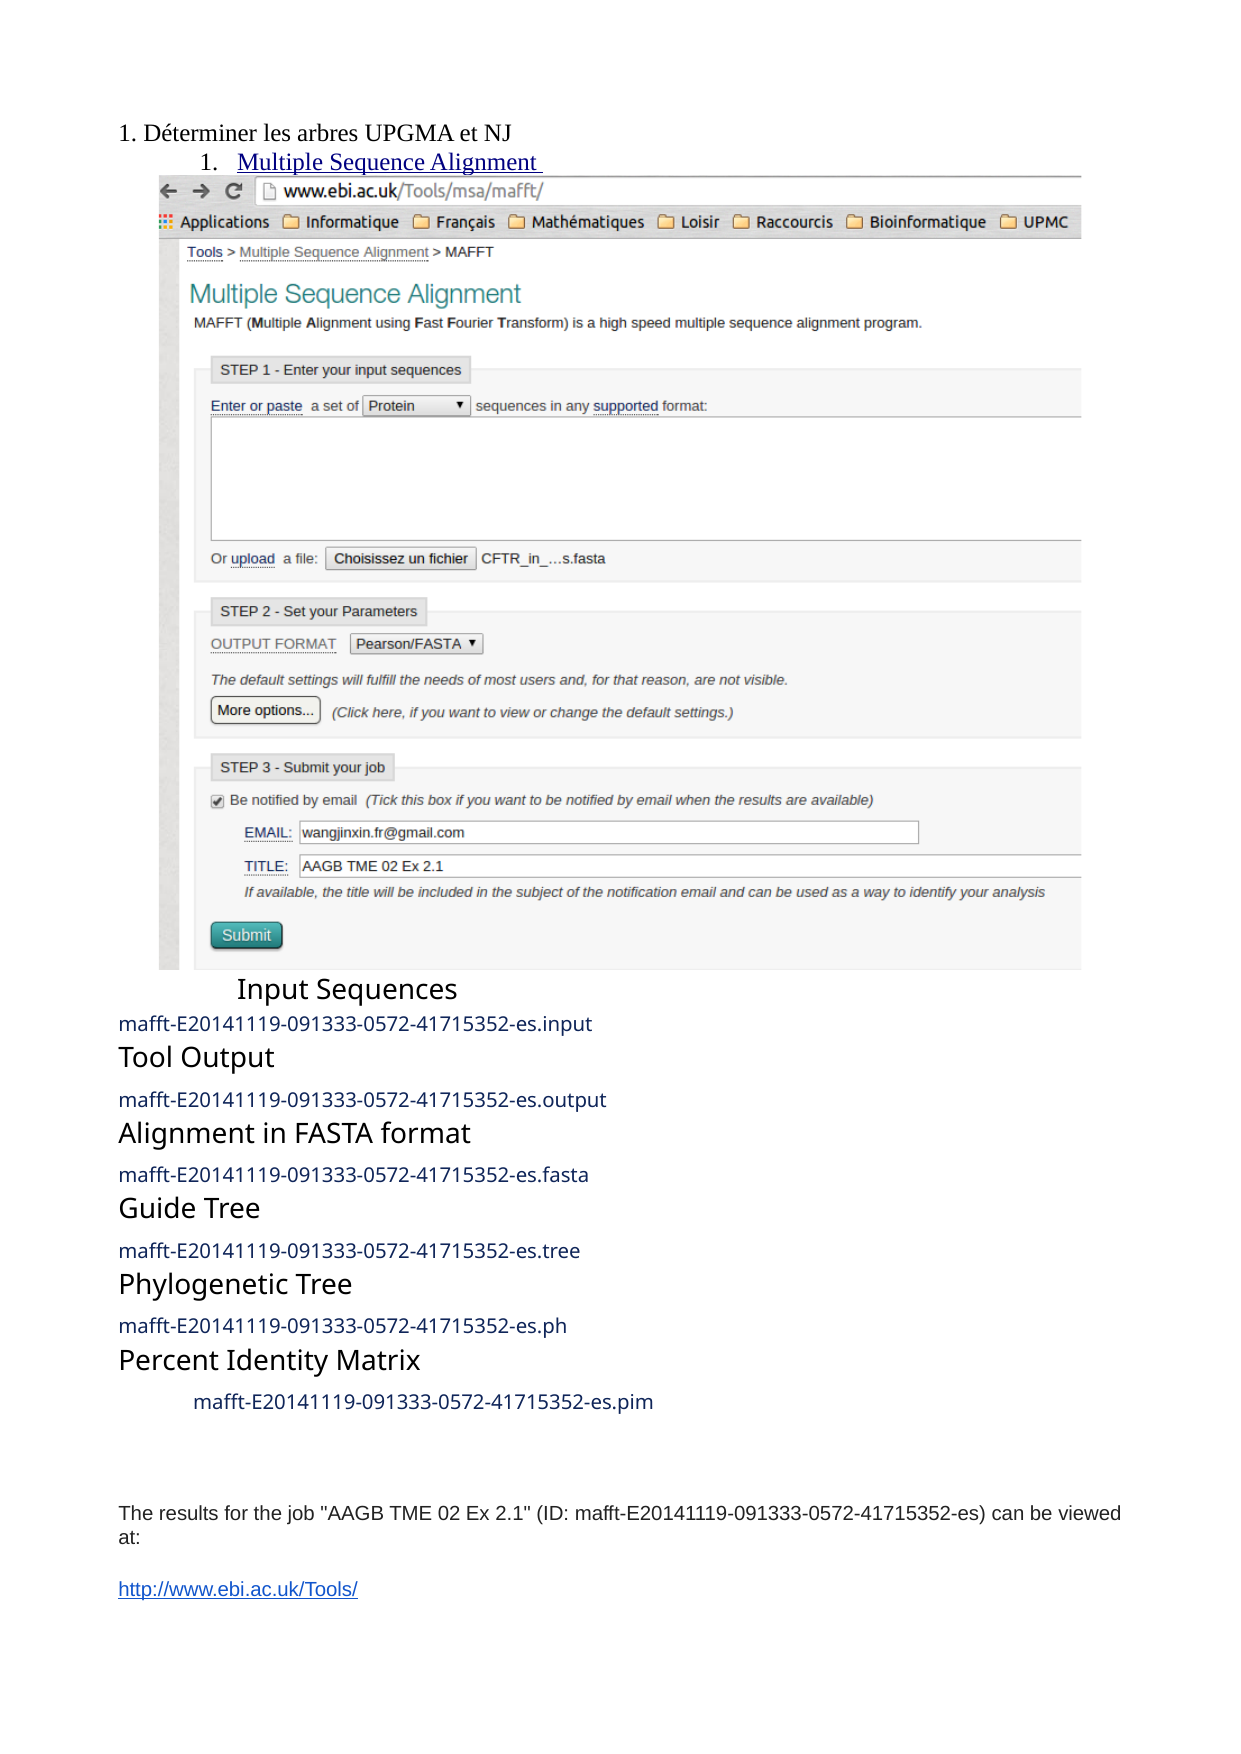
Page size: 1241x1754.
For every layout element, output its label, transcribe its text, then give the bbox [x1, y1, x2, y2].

text The results for the job "AAGB TME 02 Ex 2.1" (ID: mafft-E20141119-091333-0572-41715352-es) can be viewed at: http://www.ebi.ac.uk/Tools/ [118, 1502, 1122, 1601]
list mafft-E20141119-091333-0572-41715352-es.fasta [118, 1159, 1122, 1189]
subtitle Guide Tree [118, 1189, 1122, 1227]
list mafft-E20141119-091333-0572-41715352-es.ph [118, 1310, 1122, 1340]
subtitle Tool Output [118, 1037, 1122, 1076]
list mafft-E20141119-091333-0572-41715352-es.tree [118, 1234, 1122, 1264]
text 1. Déterminer les arbres UPGMA et NJ [118, 118, 1122, 147]
subtitle Input Sequences [199, 176, 1122, 1008]
subtitle Phylogenetic Tree [118, 1264, 1122, 1303]
picture [158, 175, 1082, 970]
list mafft-E20141119-091333-0572-41715352-es.pim [193, 1386, 1122, 1416]
text [118, 1601, 1122, 1629]
list mafft-E20141119-091333-0572-41715352-es.input [118, 1008, 1122, 1037]
subtitle Alignment in FASTA format [118, 1113, 1122, 1151]
list mafft-E20141119-091333-0572-41715352-es.output [118, 1083, 1122, 1113]
subtitle Percent Identity Matrix [118, 1340, 1122, 1378]
list Multiple Sequence Alignment [199, 147, 1122, 176]
